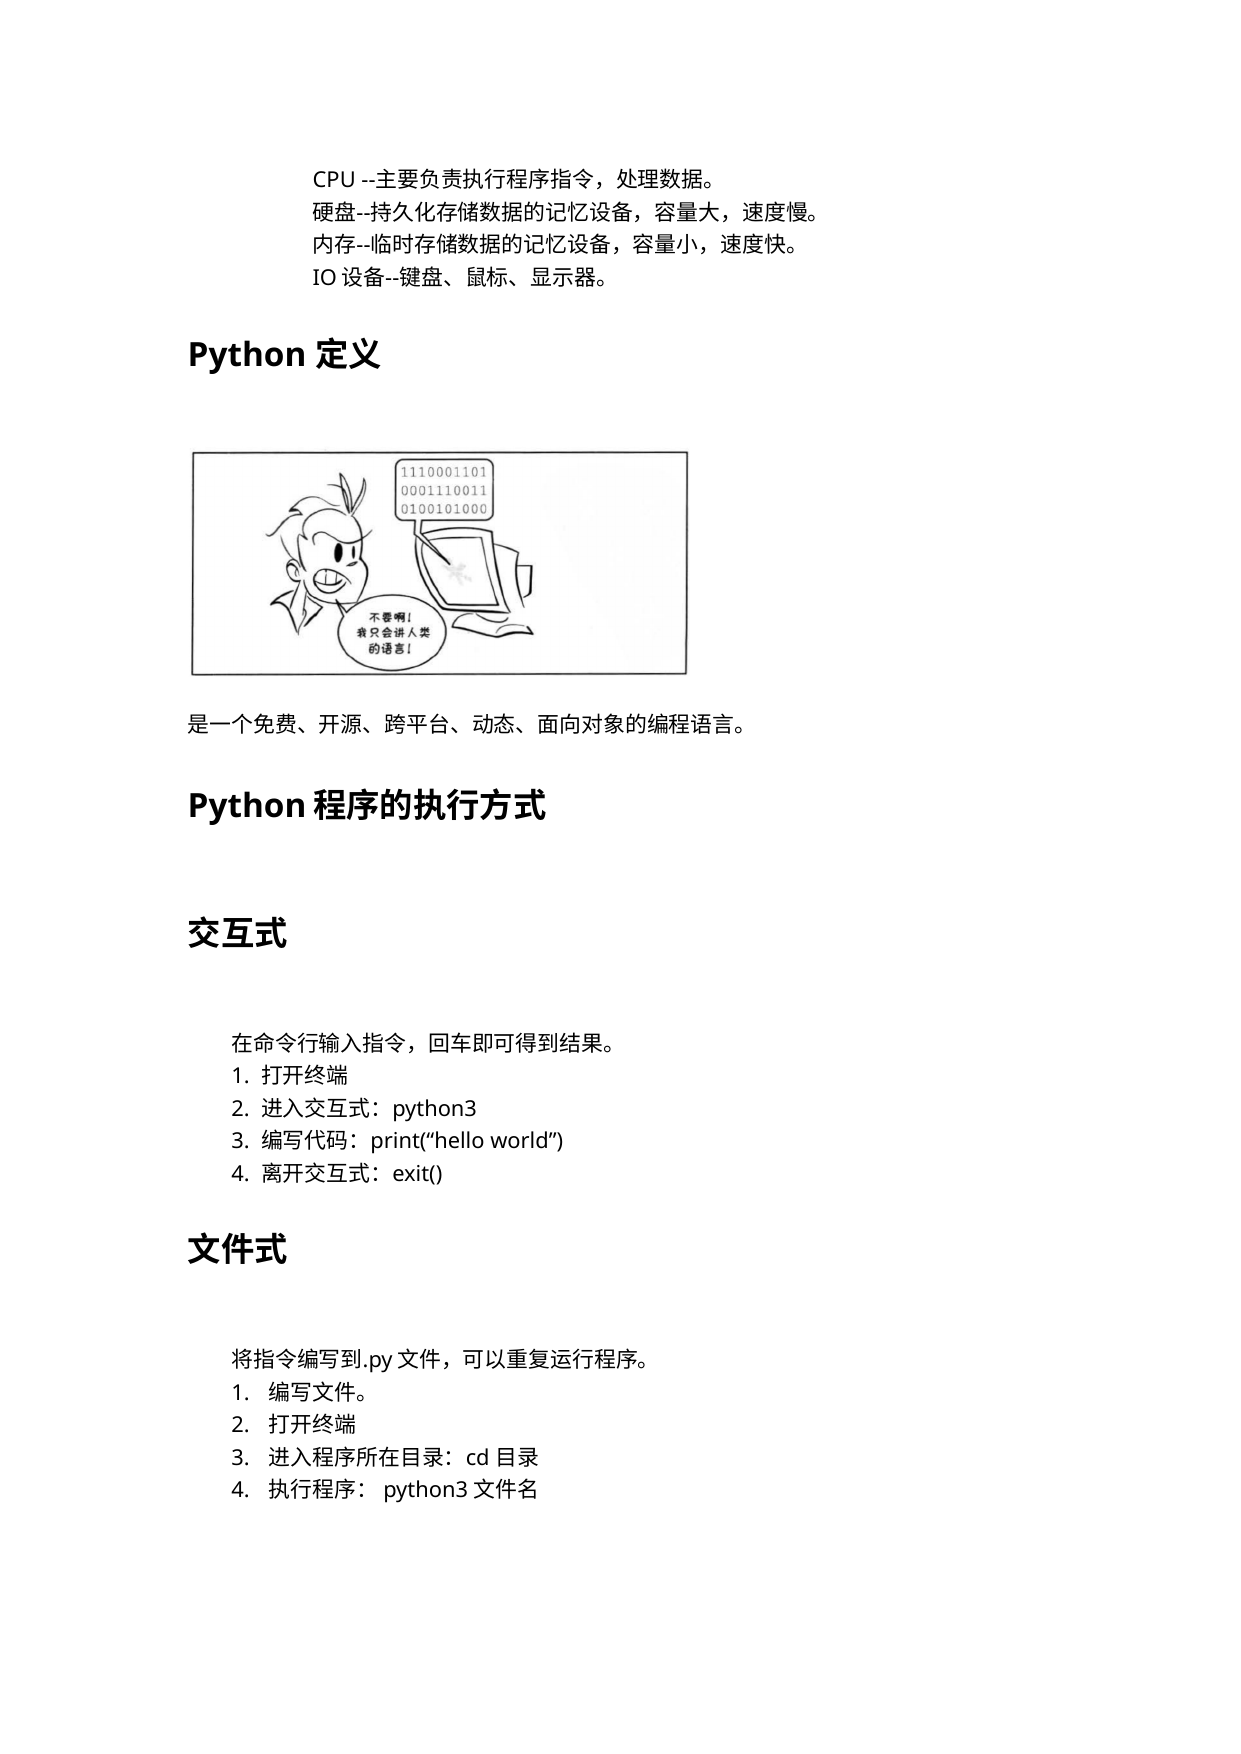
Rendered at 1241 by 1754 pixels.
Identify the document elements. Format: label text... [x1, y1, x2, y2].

list 打开终端 [231, 1058, 1053, 1090]
text 将指令编写到.py文件，可以重复运行程序。 [187, 1342, 1053, 1374]
list 执行程序： python3 文件名 [231, 1472, 1053, 1504]
subtitle Python程序的执行方式 [187, 771, 1053, 836]
subtitle 文件式 [187, 1215, 1053, 1280]
subtitle 交互式 [187, 898, 1053, 963]
list IO设备--键盘、鼠标、显示器。 [269, 259, 1053, 292]
subtitle Python 定义 [187, 319, 1053, 384]
list 离开交互式：exit() [231, 1155, 1053, 1188]
list 打开终端 [231, 1407, 1053, 1439]
list 编写代码：print(“hello world”) [231, 1123, 1053, 1155]
picture [187, 446, 690, 677]
list 编写文件。 [231, 1374, 1053, 1407]
list 进入程序所在目录：cd 目录 [231, 1439, 1053, 1472]
list 进入交互式：python3 [231, 1090, 1053, 1123]
list 内存--临时存储数据的记忆设备，容量小，速度快。 [269, 227, 1053, 259]
list 硬盘--持久化存储数据的记忆设备，容量大，速度慢。 [269, 194, 1053, 227]
text 是一个免费、开源、跨平台、动态、面向对象的编程语言。 [187, 706, 1053, 739]
list CPU --主要负责执行程序指令，处理数据。 [269, 162, 1053, 194]
text 在命令行输入指令，回车即可得到结果。 [231, 1025, 1053, 1058]
